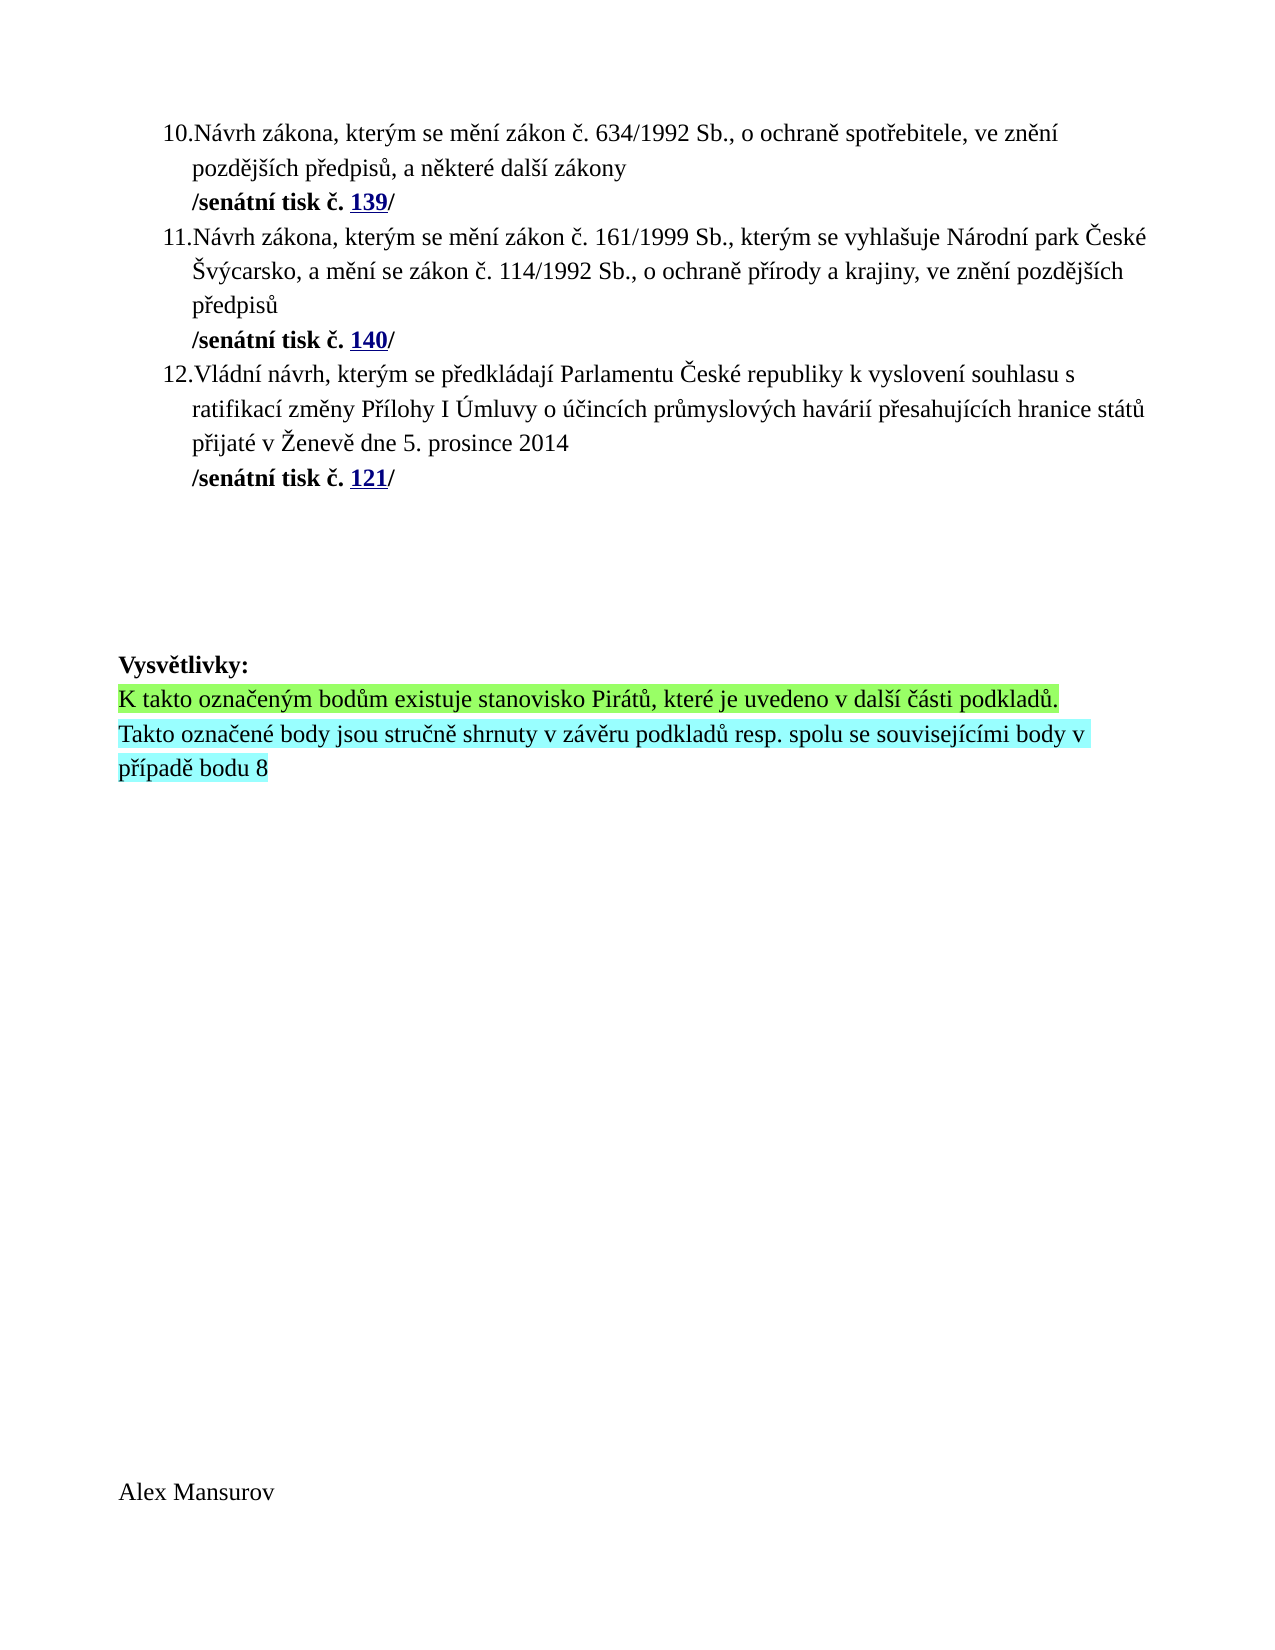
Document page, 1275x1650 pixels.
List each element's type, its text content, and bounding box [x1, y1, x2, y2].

text Alex Mansurov [118, 1477, 1157, 1506]
text Takto označené body jsou stručně shrnuty v závěru podkladů resp. spolu se souvisejícími body v případě bodu 8 [118, 719, 1157, 782]
list Návrh zákona, kterým se mění zákon č. 161/1999 Sb., kterým se vyhlašuje Národní park České Švýcarsko, a mění se zákon č. 114/1992 Sb., o ochraně přírody a krajiny, ve znění pozdějších předpisů /senátní tisk č. 140/ [162, 222, 1157, 354]
text K takto označeným bodům existuje stanovisko Pirátů, které je uvedeno v další části podkladů. [118, 684, 1157, 713]
text Vysvětlivky: [118, 650, 1157, 679]
list Vládní návrh, kterým se předkládají Parlamentu České republiky k vyslovení souhlasu s ratifikací změny Přílohy I Úmluvy o účincích průmyslových havárií přesahujících hranice států přijaté v Ženevě dne 5. prosince 2014 /senátní tisk č. 121/ [162, 359, 1157, 492]
list Návrh zákona, kterým se mění zákon č. 634/1992 Sb., o ochraně spotřebitele, ve znění pozdějších předpisů, a některé další zákony /senátní tisk č. 139/ [162, 118, 1157, 216]
